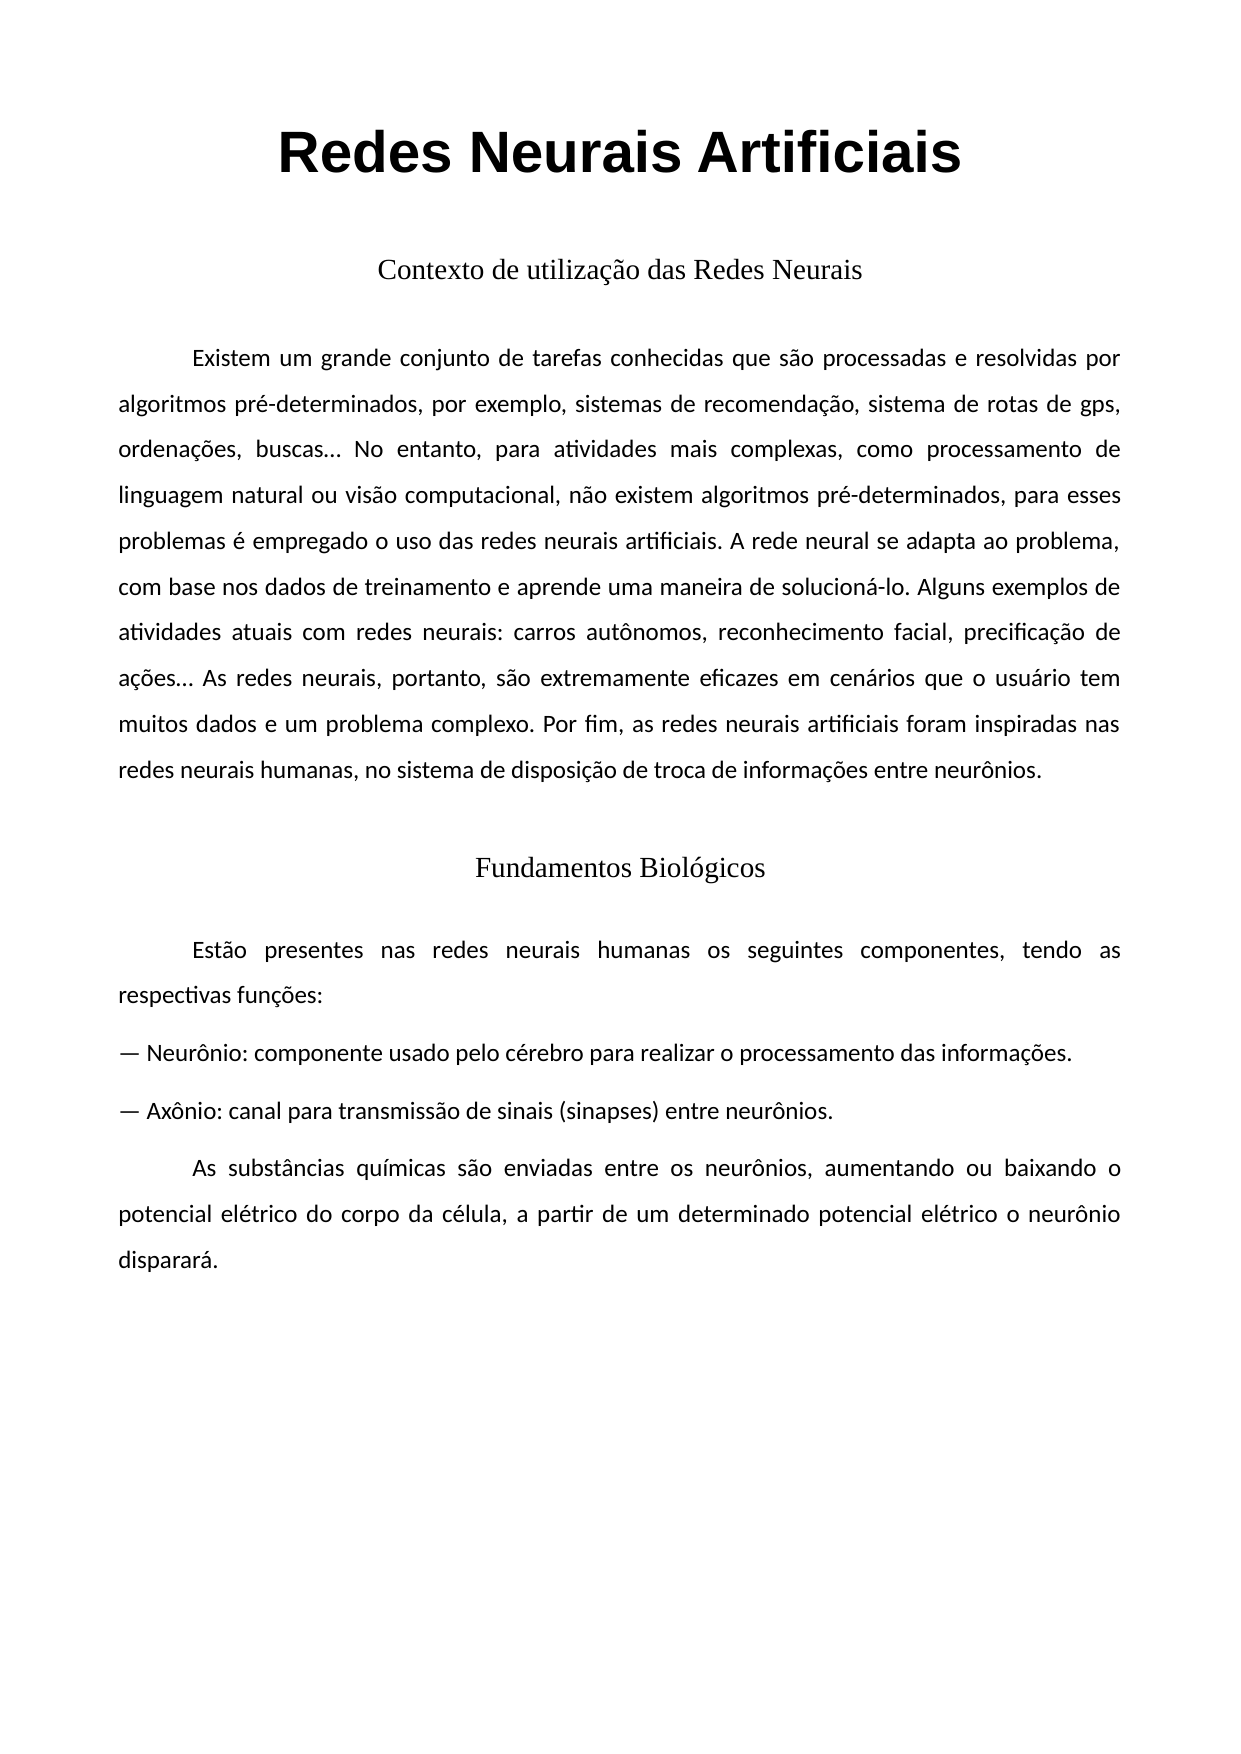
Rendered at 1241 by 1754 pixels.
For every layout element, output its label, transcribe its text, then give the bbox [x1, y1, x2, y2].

text — Axônio: canal para transmissão de sinais (sinapses) entre neurônios. [118, 1095, 1122, 1125]
text As substâncias químicas são enviadas entre os neurônios, aumentando ou baixando o potencial elétrico do corpo da célula, a partir de um determinado potencial elétrico o neurônio disparará. [118, 1152, 1122, 1274]
text Fundamentos Biológicos [118, 850, 1122, 883]
text Estão presentes nas redes neurais humanas os seguintes componentes, tendo as respectivas funções: [118, 934, 1122, 1010]
text Existem um grande conjunto de tarefas conhecidas que são processadas e resolvidas por algoritmos pré-determinados, por exemplo, sistemas de recomendação, sistema de rotas de gps, ordenações, buscas… No entanto, para atividades mais complexas, como processamento de linguagem natural ou visão computacional, não existem algoritmos pré-determinados, para esses problemas é empregado o uso das redes neurais artificiais. A rede neural se adapta ao problema, com base nos dados de treinamento e aprende uma maneira de solucioná-lo. Alguns exemplos de atividades atuais com redes neurais: carros autônomos, reconhecimento facial, precificação de ações… As redes neurais, portanto, são extremamente eficazes em cenários que o usuário tem muitos dados e um problema complexo. Por fim, as redes neurais artificiais foram inspiradas nas redes neurais humanas, no sistema de disposição de troca de informações entre neurônios. [118, 342, 1122, 784]
text Redes Neurais Artificiais [118, 118, 1122, 185]
text — Neurônio: componente usado pelo cérebro para realizar o processamento das informações. [118, 1037, 1122, 1068]
text Contexto de utilização das Redes Neurais [118, 252, 1122, 286]
